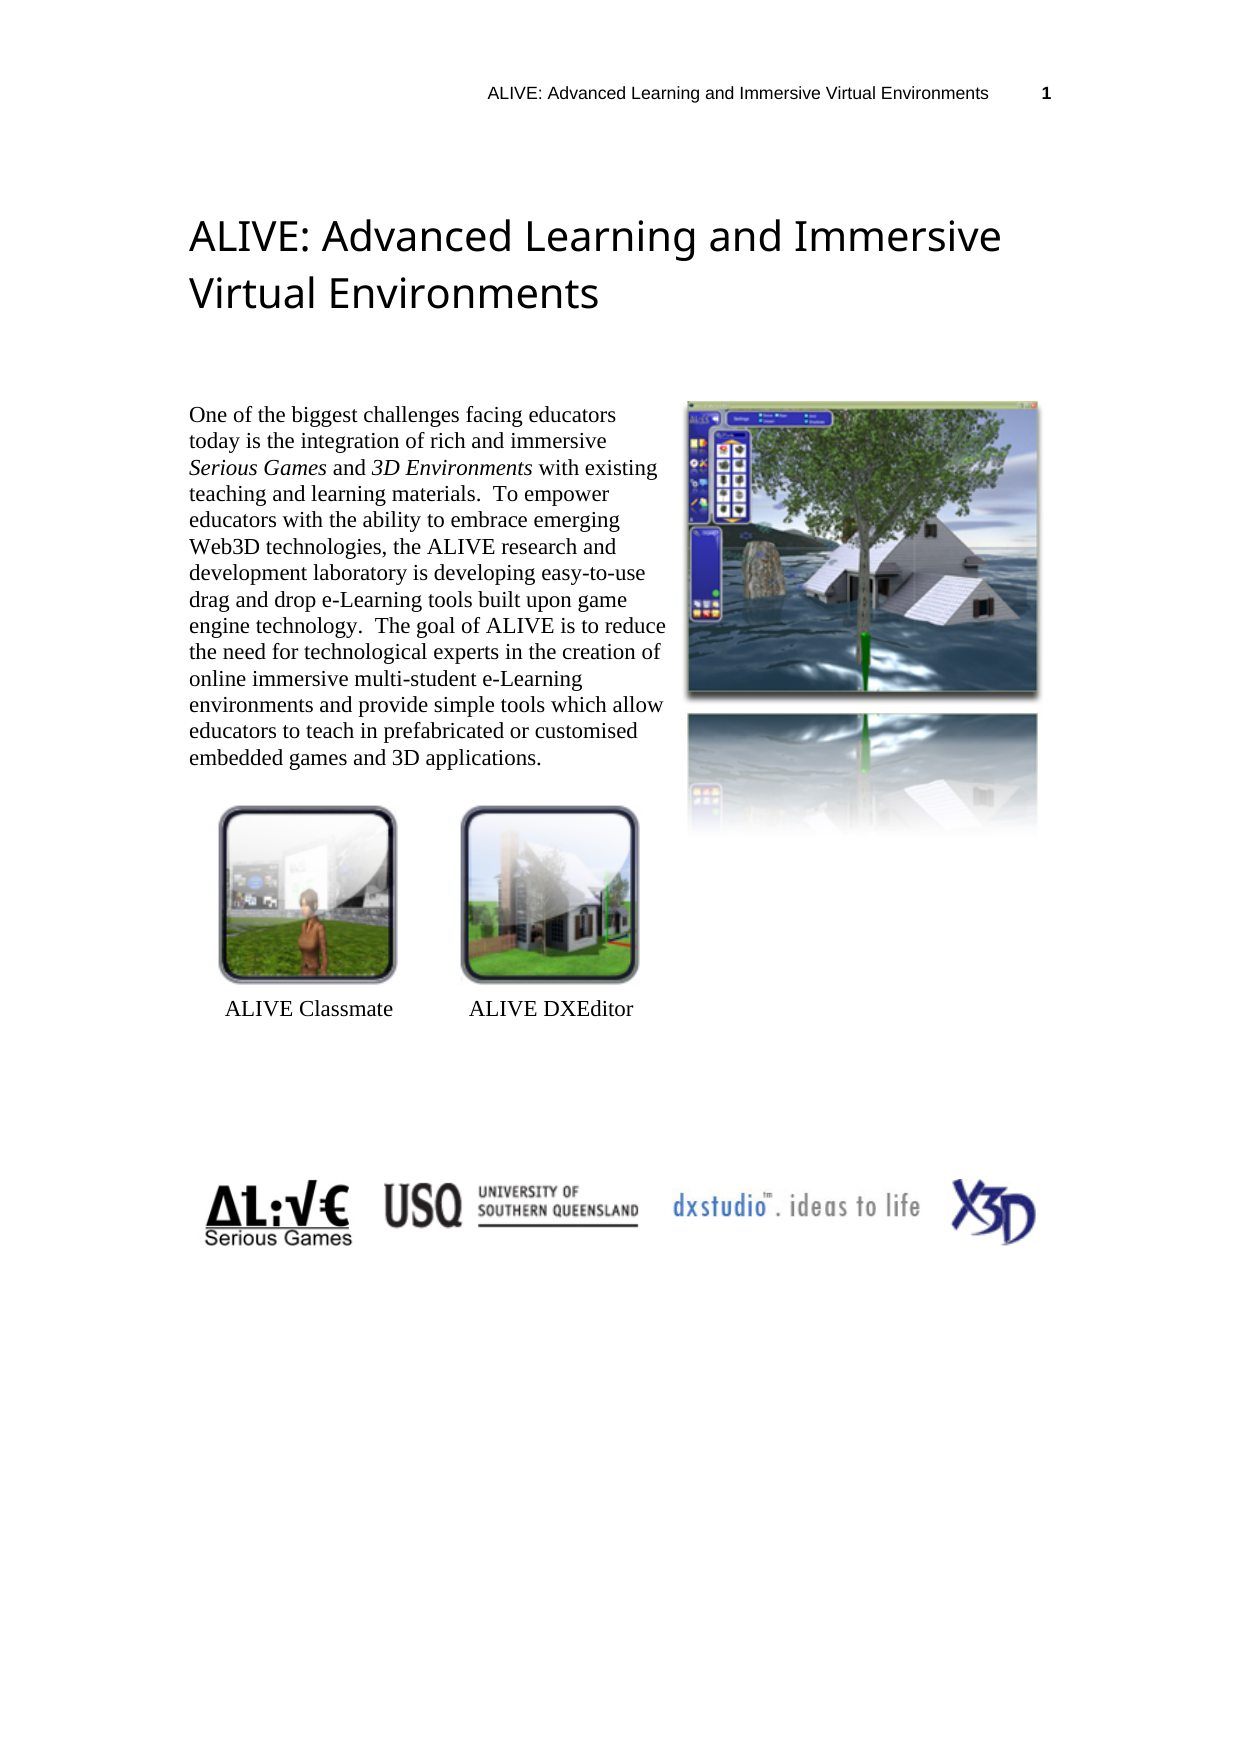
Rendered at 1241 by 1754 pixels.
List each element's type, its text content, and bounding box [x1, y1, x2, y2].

table_cell [656, 1179, 936, 1467]
table_cell ALIVE Classmate [189, 795, 429, 1098]
table_cell [936, 1179, 1051, 1467]
table_cell ALIVE DXEditor [429, 795, 673, 1098]
table_cell [189, 1179, 368, 1467]
picture [670, 1179, 922, 1235]
table_cell [189, 1098, 1051, 1179]
picture [197, 1179, 360, 1248]
title ALIVE: Advanced Learning and Immersive Virtual Environments [189, 207, 1051, 320]
table_header [673, 401, 1051, 1098]
table_cell [369, 1179, 656, 1467]
picture [208, 795, 409, 996]
picture [675, 401, 1052, 844]
picture [946, 1179, 1041, 1249]
picture [376, 1179, 648, 1233]
table_header One of the biggest challenges facing educators today is the integration of rich and immersive Serious Games and 3D Environments with existing teaching and learning materials. To empower educators with the ability to embrace emerging Web3D technologies, the ALIVE research and development laboratory is developing easy-to-use drag and drop e-Learning tools built upon game engine technology. The goal of ALIVE is to reduce the need for technological experts in the creation of online immersive multi-student e-Learning environments and provide simple tools which allow educators to teach in prefabricated or customised embedded games and 3D applications. [189, 401, 673, 795]
picture [450, 795, 651, 996]
